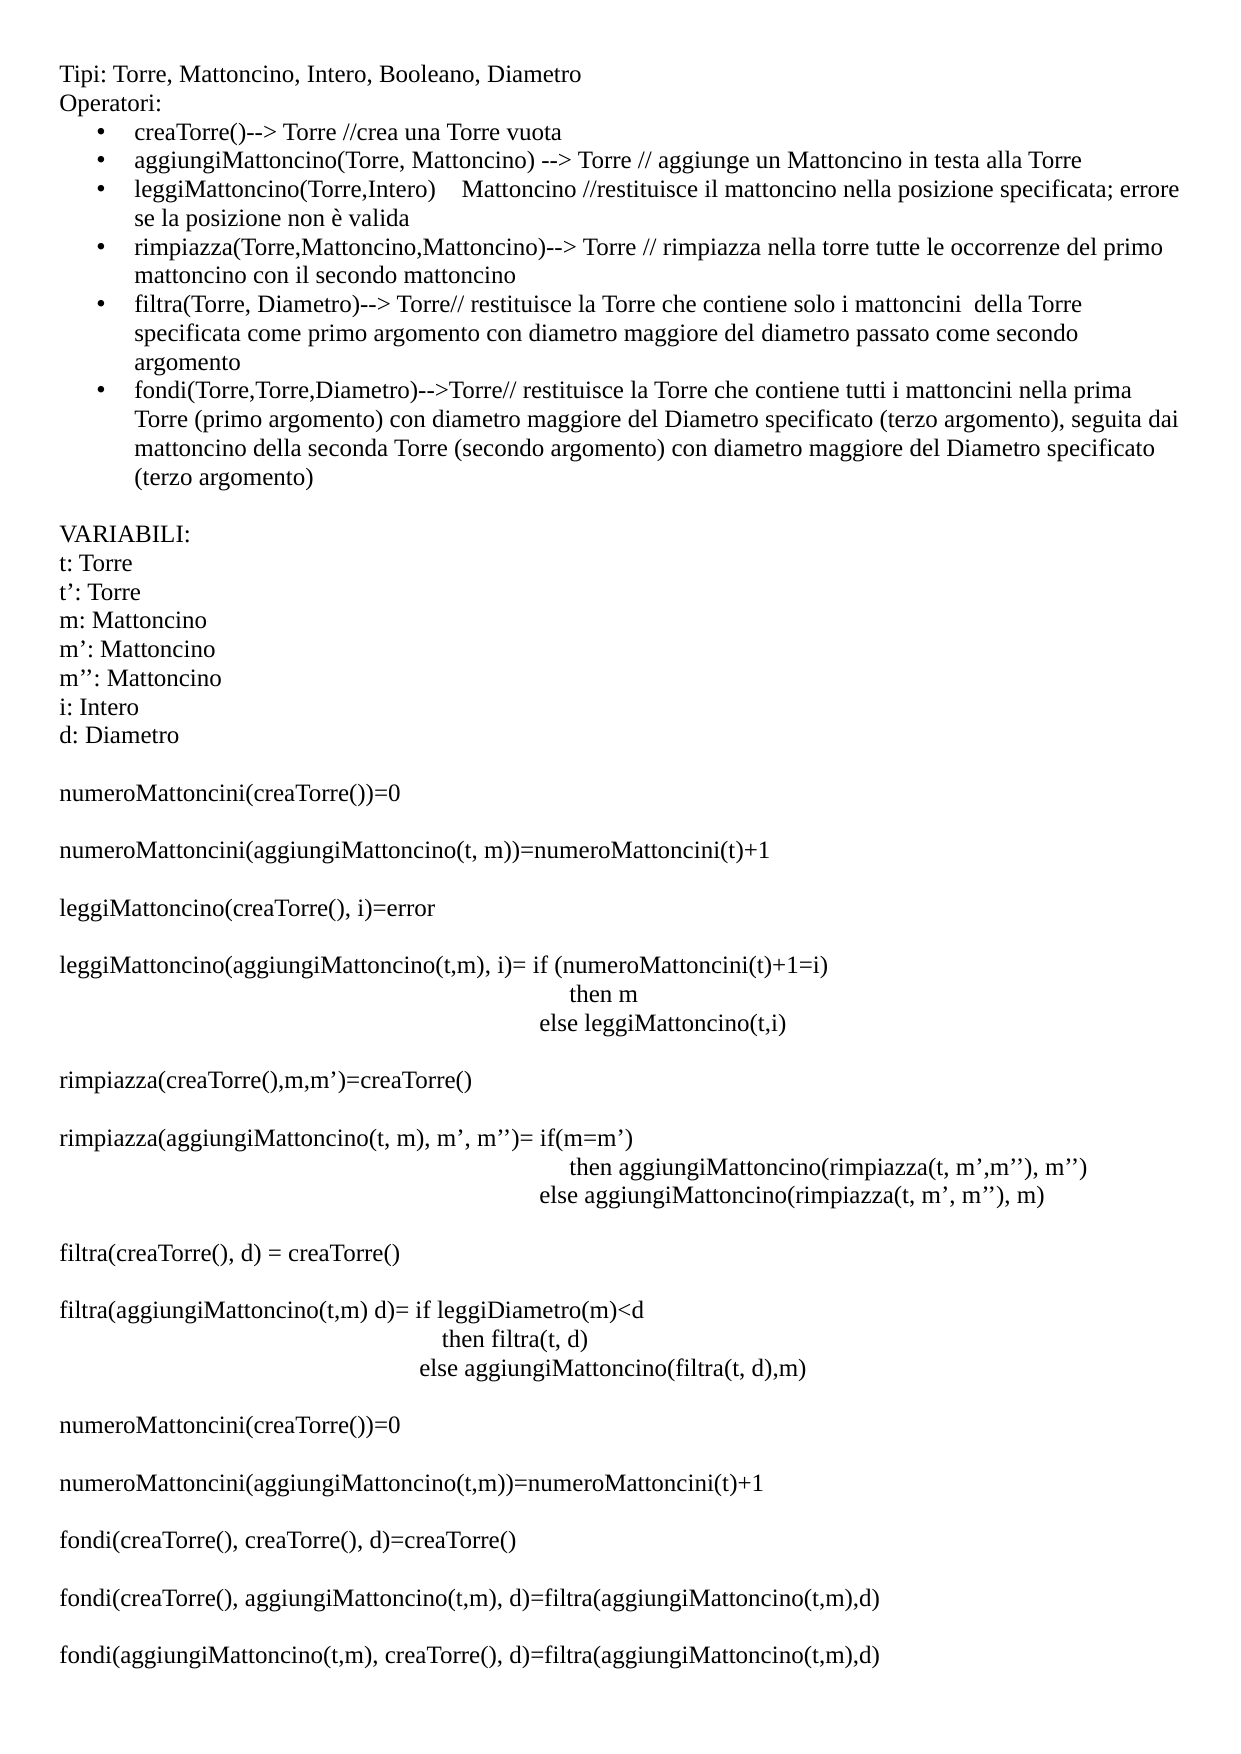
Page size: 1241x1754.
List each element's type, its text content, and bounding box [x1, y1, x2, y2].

list filtra(Torre, Diametro)--> Torre// restituisce la Torre che contiene solo i mattoncini della Torre specificata come primo argomento con diametro maggiore del diametro passato come secondo argomento [97, 289, 1181, 375]
text numeroMattoncini(aggiungiMattoncino(t,m))=numeroMattoncini(t)+1 [59, 1468, 1181, 1497]
text fondi(creaTorre(), creaTorre(), d)=creaTorre() [59, 1525, 1181, 1554]
text numeroMattoncini(aggiungiMattoncino(t, m))=numeroMattoncini(t)+1 [59, 835, 1181, 864]
text i: Intero [59, 692, 1181, 720]
text then aggiungiMattoncino(rimpiazza(t, m’,m’’), m’’) [59, 1152, 1181, 1180]
text else aggiungiMattoncino(rimpiazza(t, m’, m’’), m) [59, 1180, 1181, 1209]
text t’: Torre [59, 577, 1181, 605]
text m’: Mattoncino [59, 634, 1181, 663]
text numeroMattoncini(creaTorre())=0 [59, 1410, 1181, 1439]
list leggiMattoncino(Torre,Intero) Mattoncino //restituisce il mattoncino nella posizione specificata; errore se la posizione non è valida [97, 174, 1181, 232]
text then m [59, 979, 1181, 1008]
text filtra(creaTorre(), d) = creaTorre() [59, 1238, 1181, 1267]
list creaTorre()--> Torre //crea una Torre vuota [97, 117, 1181, 145]
text else aggiungiMattoncino(filtra(t, d),m) [59, 1353, 1181, 1382]
text Operatori: [59, 88, 1181, 117]
list fondi(Torre,Torre,Diametro)-->Torre// restituisce la Torre che contiene tutti i mattoncini nella prima Torre (primo argomento) con diametro maggiore del Diametro specificato (terzo argomento), seguita dai mattoncino della seconda Torre (secondo argomento) con diametro maggiore del Diametro specificato (terzo argomento) [97, 375, 1181, 490]
text fondi(aggiungiMattoncino(t,m), creaTorre(), d)=filtra(aggiungiMattoncino(t,m),d) [59, 1640, 1181, 1669]
text filtra(aggiungiMattoncino(t,m) d)= if leggiDiametro(m)<d [59, 1295, 1181, 1324]
text leggiMattoncino(creaTorre(), i)=error [59, 893, 1181, 922]
text rimpiazza(creaTorre(),m,m’)=creaTorre() [59, 1065, 1181, 1094]
text then filtra(t, d) [59, 1324, 1181, 1353]
text fondi(creaTorre(), aggiungiMattoncino(t,m), d)=filtra(aggiungiMattoncino(t,m),d) [59, 1583, 1181, 1612]
text m’’: Mattoncino [59, 663, 1181, 692]
text else leggiMattoncino(t,i) [59, 1008, 1181, 1037]
text VARIABILI: [59, 519, 1181, 548]
text t: Torre [59, 548, 1181, 577]
text d: Diametro [59, 720, 1181, 749]
text rimpiazza(aggiungiMattoncino(t, m), m’, m’’)= if(m=m’) [59, 1123, 1181, 1152]
text leggiMattoncino(aggiungiMattoncino(t,m), i)= if (numeroMattoncini(t)+1=i) [59, 950, 1181, 979]
text numeroMattoncini(creaTorre())=0 [59, 778, 1181, 807]
text Tipi: Torre, Mattoncino, Intero, Booleano, Diametro [59, 59, 1181, 88]
list aggiungiMattoncino(Torre, Mattoncino) --> Torre // aggiunge un Mattoncino in testa alla Torre [97, 145, 1181, 174]
list rimpiazza(Torre,Mattoncino,Mattoncino)--> Torre // rimpiazza nella torre tutte le occorrenze del primo mattoncino con il secondo mattoncino [97, 232, 1181, 289]
text m: Mattoncino [59, 605, 1181, 634]
